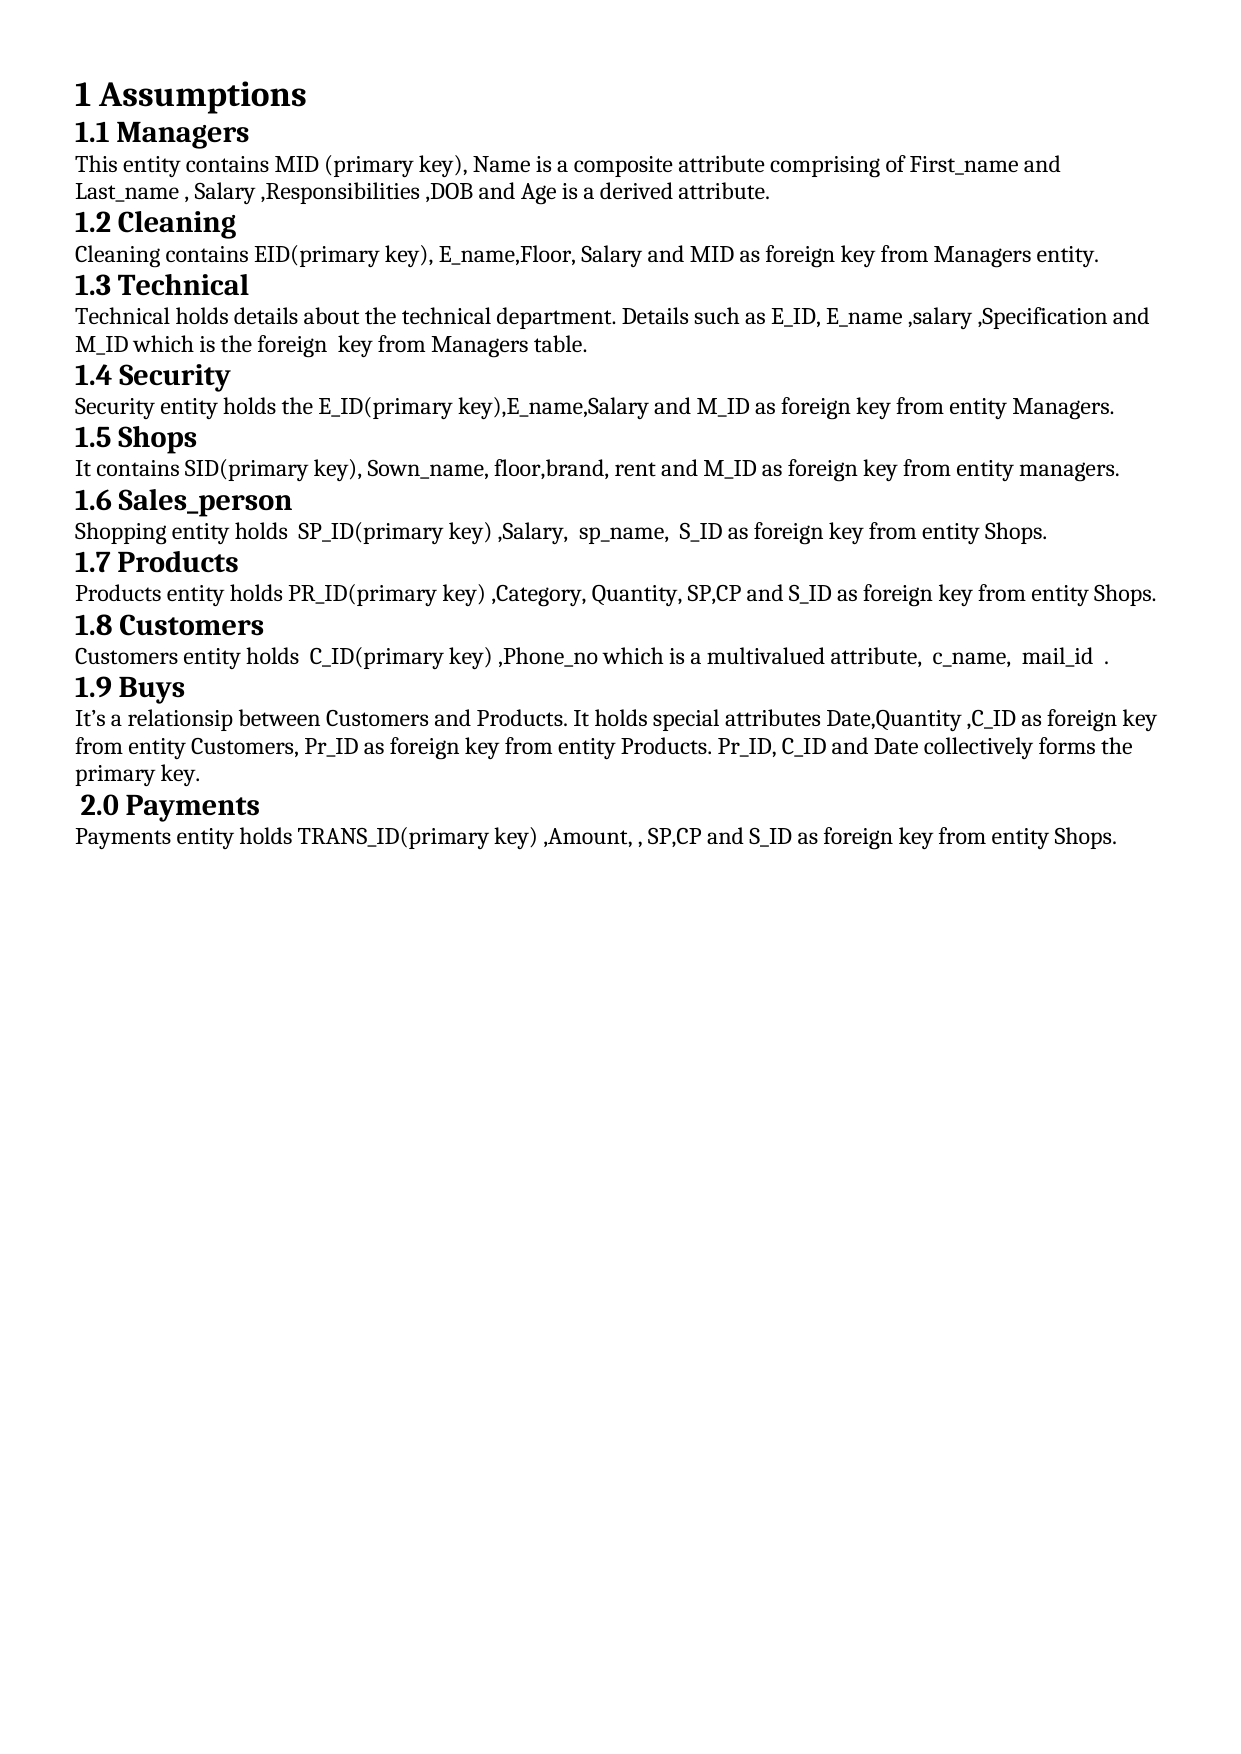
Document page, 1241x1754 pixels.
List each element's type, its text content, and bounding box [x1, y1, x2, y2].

text 1.6 Sales_person [75, 483, 1165, 518]
text 1.4 Security [75, 358, 1165, 393]
text 1.5 Shops [75, 421, 1165, 455]
text It contains SID(primary key), Sown_name, floor,brand, rent and M_ID as foreign key from entity managers. [75, 455, 1165, 483]
text 2.0 Payments [75, 788, 1165, 822]
text Shopping entity holds SP_ID(primary key) ,Salary, sp_name, S_ID as foreign key from entity Shops. [75, 518, 1165, 545]
text Technical holds details about the technical department. Details such as E_ID, E_name ,salary ,Specification and M_ID which is the foreign key from Managers table. [75, 303, 1165, 358]
text Customers entity holds C_ID(primary key) ,Phone_no which is a multivalued attribute, c_name, mail_id . [75, 642, 1165, 670]
text 1.8 Customers [75, 608, 1165, 642]
text Security entity holds the E_ID(primary key),E_name,Salary and M_ID as foreign key from entity Managers. [75, 393, 1165, 421]
text Payments entity holds TRANS_ID(primary key) ,Amount, , SP,CP and S_ID as foreign key from entity Shops. [75, 822, 1165, 850]
text This entity contains MID (primary key), Name is a composite attribute comprising of First_name and Last_name , Salary ,Responsibilities ,DOB and Age is a derived attribute. [75, 151, 1165, 206]
text Products entity holds PR_ID(primary key) ,Category, Quantity, SP,CP and S_ID as foreign key from entity Shops. [75, 580, 1165, 608]
text 1.1 Managers [75, 116, 1165, 151]
text 1 Assumptions [75, 75, 1165, 116]
text It’s a relationsip between Customers and Products. It holds special attributes Date,Quantity ,C_ID as foreign key from entity Customers, Pr_ID as foreign key from entity Products. Pr_ID, C_ID and Date collectively forms the primary key. [75, 705, 1165, 788]
text 1.9 Buys [75, 670, 1165, 705]
text 1.2 Cleaning [75, 206, 1165, 241]
text 1.7 Products [75, 545, 1165, 580]
text Cleaning contains EID(primary key), E_name,Floor, Salary and MID as foreign key from Managers entity. [75, 241, 1165, 268]
text 1.3 Technical [75, 268, 1165, 303]
